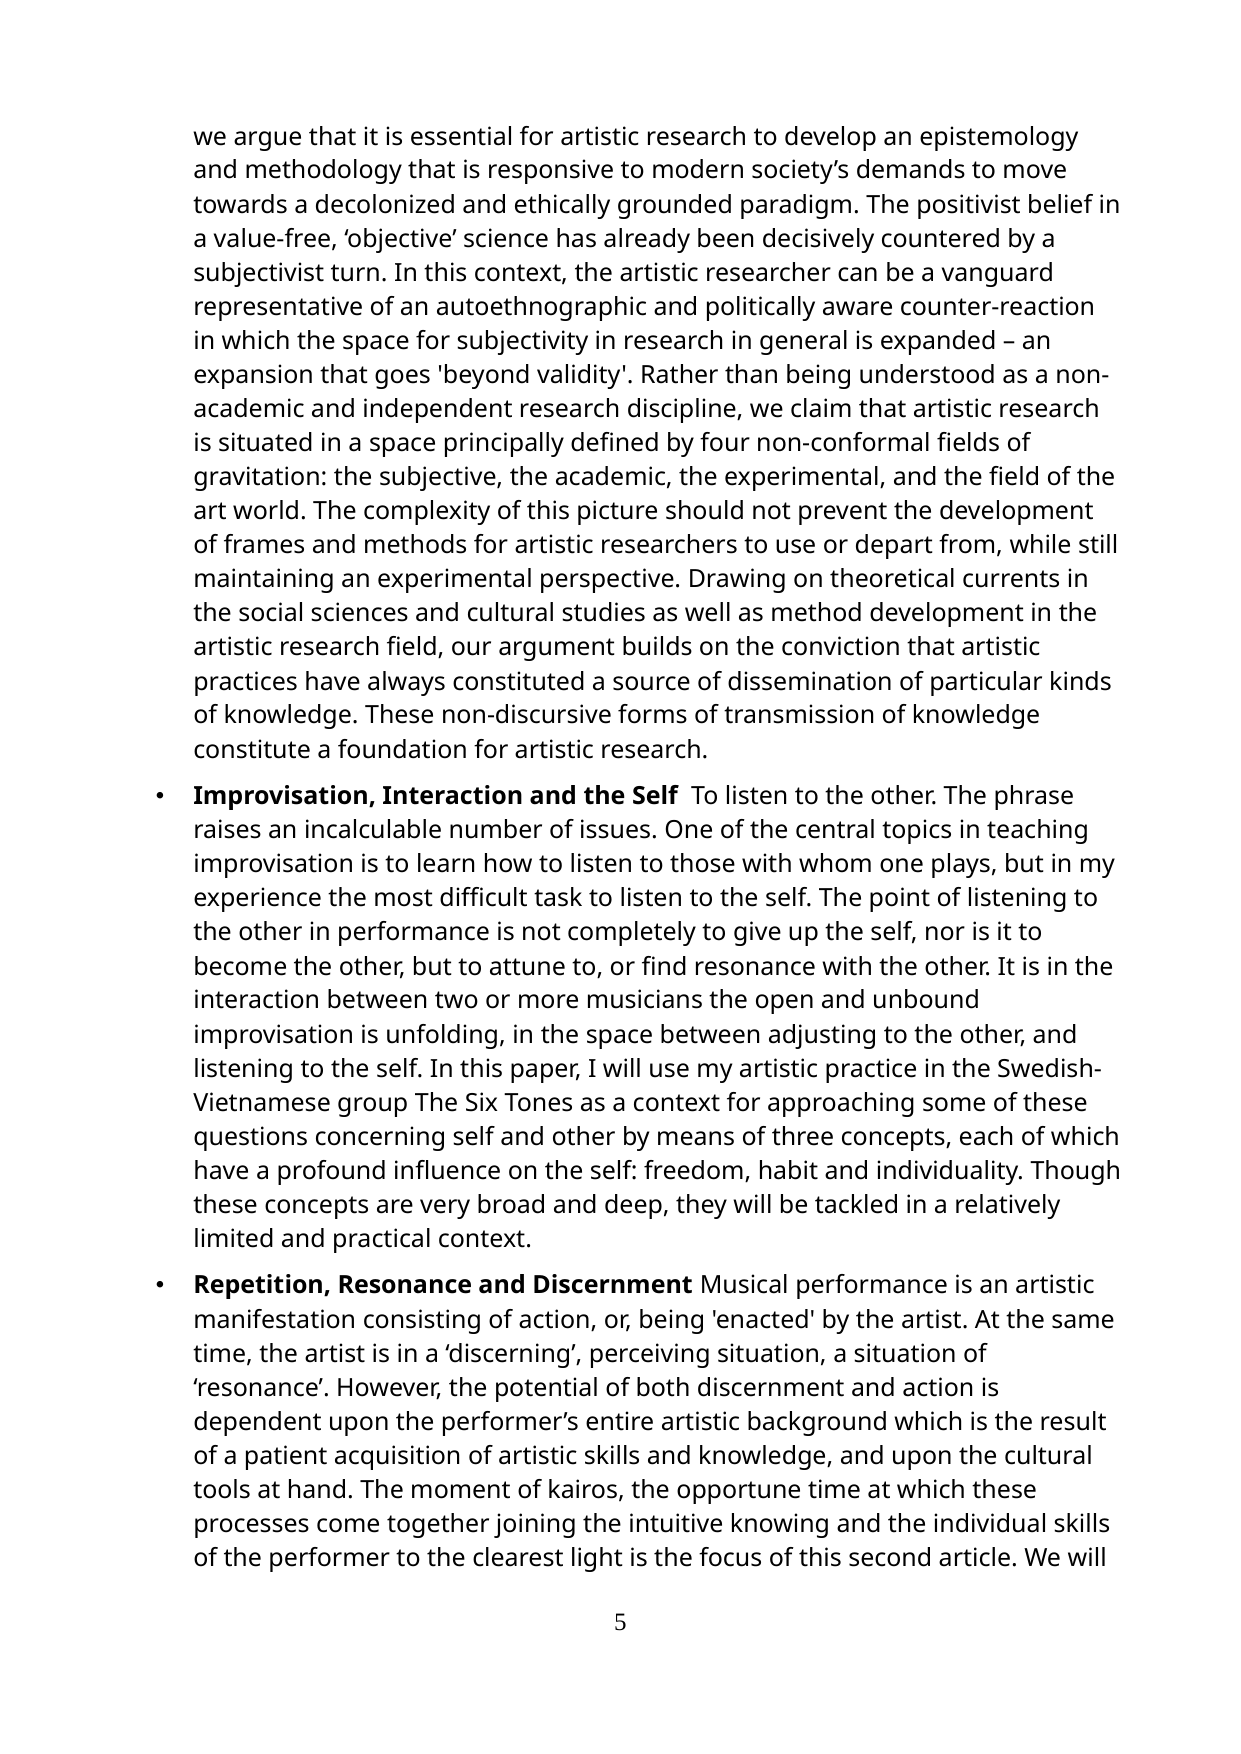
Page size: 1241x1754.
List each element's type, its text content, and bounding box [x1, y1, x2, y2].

list Repetition, Resonance and Discernment Musical performance is an artistic manifestation consisting of action, or, being 'enacted' by the artist. At the same time, the artist is in a ‘discerning’, perceiving situation, a situation of ‘resonance’. However, the potential of both discernment and action is dependent upon the performer’s entire artistic background which is the result of a patient acquisition of artistic skills and knowledge, and upon the cultural tools at hand. The moment of kairos, the opportune time at which these processes come together joining the intuitive knowing and the individual skills of the performer to the clearest light is the focus of this second article. We will [156, 1267, 1122, 1574]
list Improvisation, Interaction and the Self To listen to the other. The phrase raises an incalculable number of issues. One of the central topics in teaching improvisation is to learn how to listen to those with whom one plays, but in my experience the most difficult task to listen to the self. The point of listening to the other in performance is not completely to give up the self, nor is it to become the other, but to attune to, or find resonance with the other. It is in the interaction between two or more musicians the open and unbound improvisation is unfolding, in the space between adjusting to the other, and listening to the self. In this paper, I will use my artistic practice in the Swedish-Vietnamese group The Six Tones as a context for approaching some of these questions concerning self and other by means of three concepts, each of which have a profound influence on the self: freedom, habit and individuality. Though these concepts are very broad and deep, they will be tackled in a relatively limited and practical context. [156, 778, 1122, 1255]
list we argue that it is essential for artistic research to develop an epistemology and methodology that is responsive to modern society’s demands to move towards a decolonized and ethically grounded paradigm. The positivist belief in a value-free, ‘objective’ science has already been decisively countered by a subjectivist turn. In this context, the artistic researcher can be a vanguard representative of an autoethnographic and politically aware counter-reaction in which the space for subjectivity in research in general is expanded – an expansion that goes 'beyond validity'. Rather than being understood as a non-academic and independent research discipline, we claim that artistic research is situated in a space principally defined by four non-conformal fields of gravitation: the subjective, the academic, the experimental, and the field of the art world. The complexity of this picture should not prevent the development of frames and methods for artistic researchers to use or depart from, while still maintaining an experimental perspective. Drawing on theoretical currents in the social sciences and cultural studies as well as method development in the artistic research field, our argument builds on the conviction that artistic practices have always constituted a source of dissemination of particular kinds of knowledge. These non-discursive forms of transmission of knowledge constitute a foundation for artistic research. [156, 118, 1122, 765]
